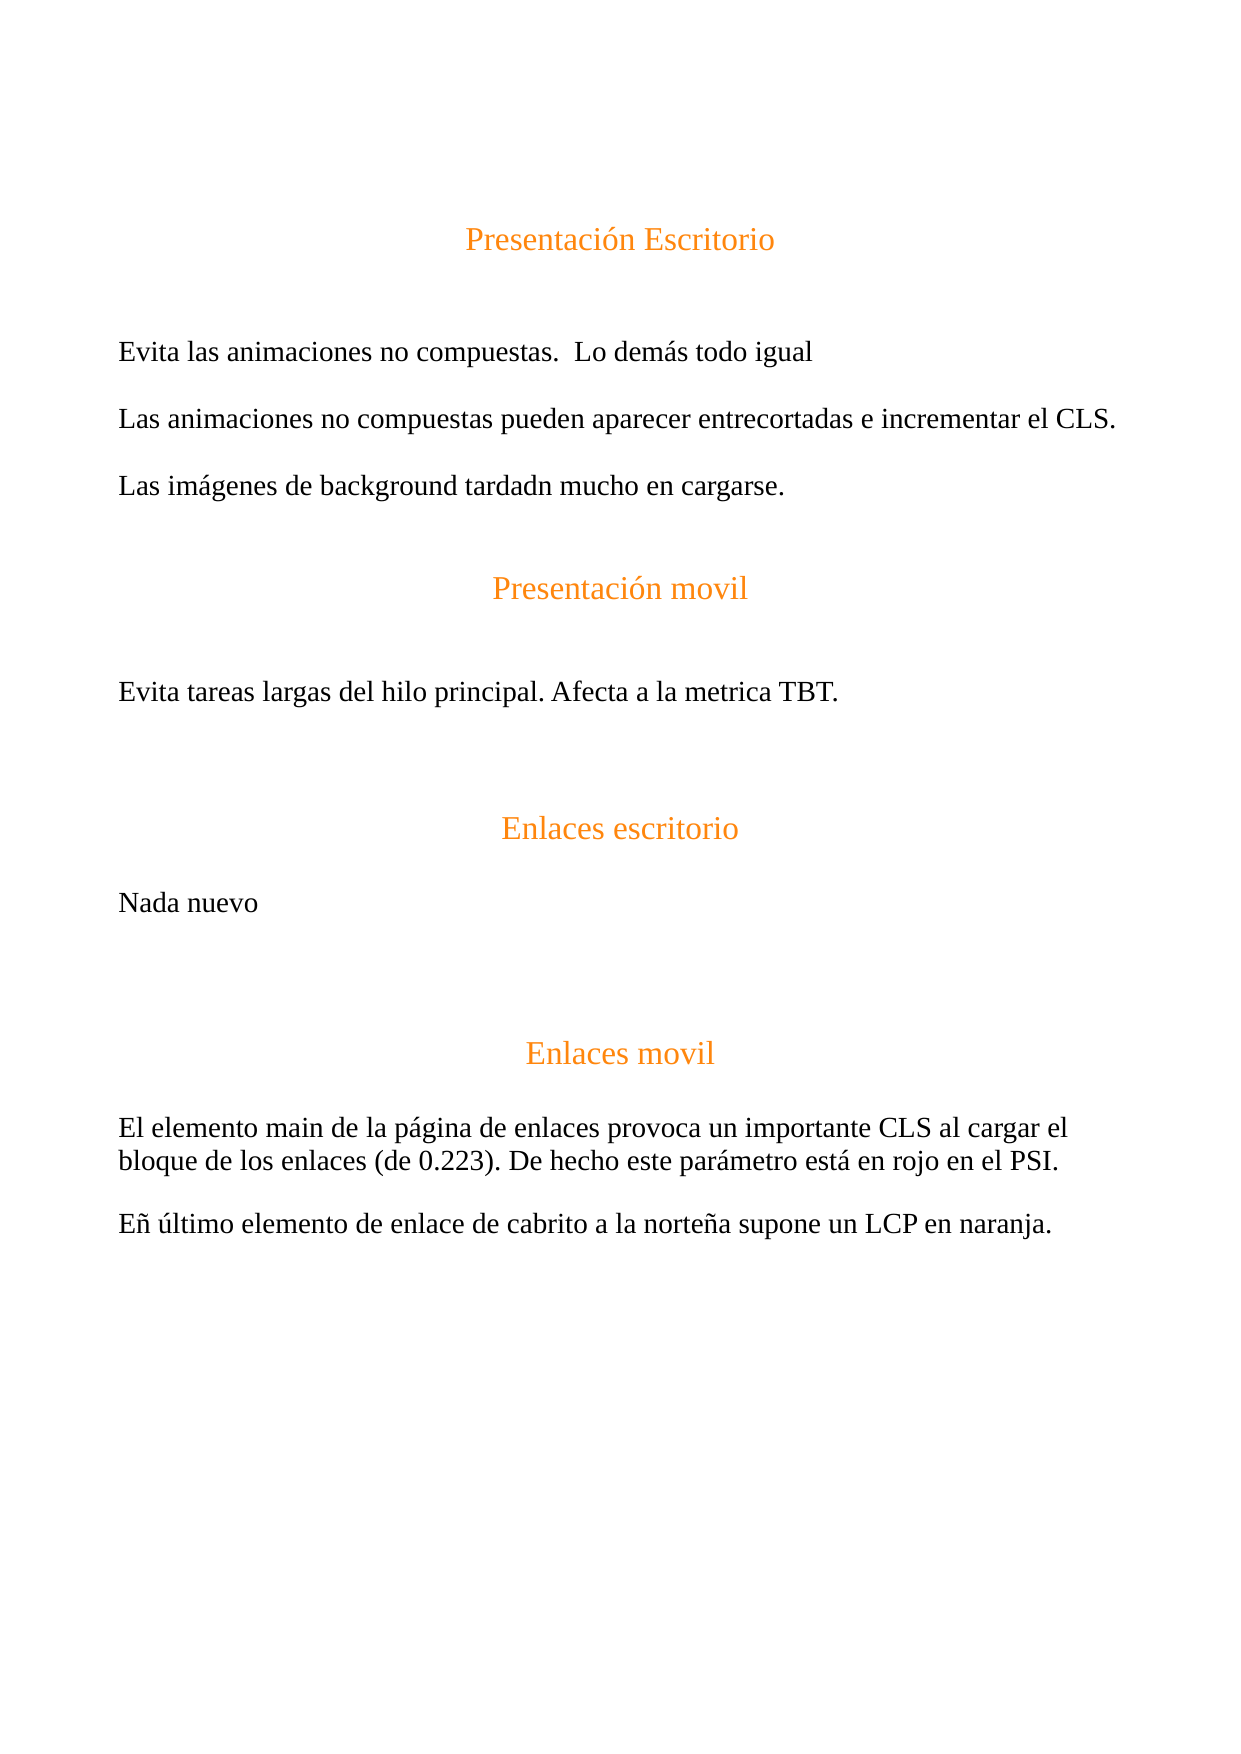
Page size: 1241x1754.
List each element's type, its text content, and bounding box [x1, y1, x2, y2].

text Evita tareas largas del hilo principal. Afecta a la metrica TBT. [118, 674, 1122, 707]
text El elemento main de la página de enlaces provoca un importante CLS al cargar el bloque de los enlaces (de 0.223). De hecho este parámetro está en rojo en el PSI. [118, 1110, 1122, 1177]
text Eñ último elemento de enlace de cabrito a la norteña supone un LCP en naranja. [118, 1206, 1122, 1239]
text Las animaciones no compuestas pueden aparecer entrecortadas e incrementar el CLS. [118, 401, 1122, 434]
text Nada nuevo [118, 885, 1122, 918]
text Enlaces escritorio [118, 808, 1122, 846]
text Presentación Escritorio [118, 219, 1122, 257]
text Las imágenes de background tardadn mucho en cargarse. [118, 468, 1122, 501]
text Evita las animaciones no compuestas. Lo demás todo igual [118, 334, 1122, 367]
text Enlaces movil [118, 1033, 1122, 1072]
text Presentación movil [118, 568, 1122, 607]
